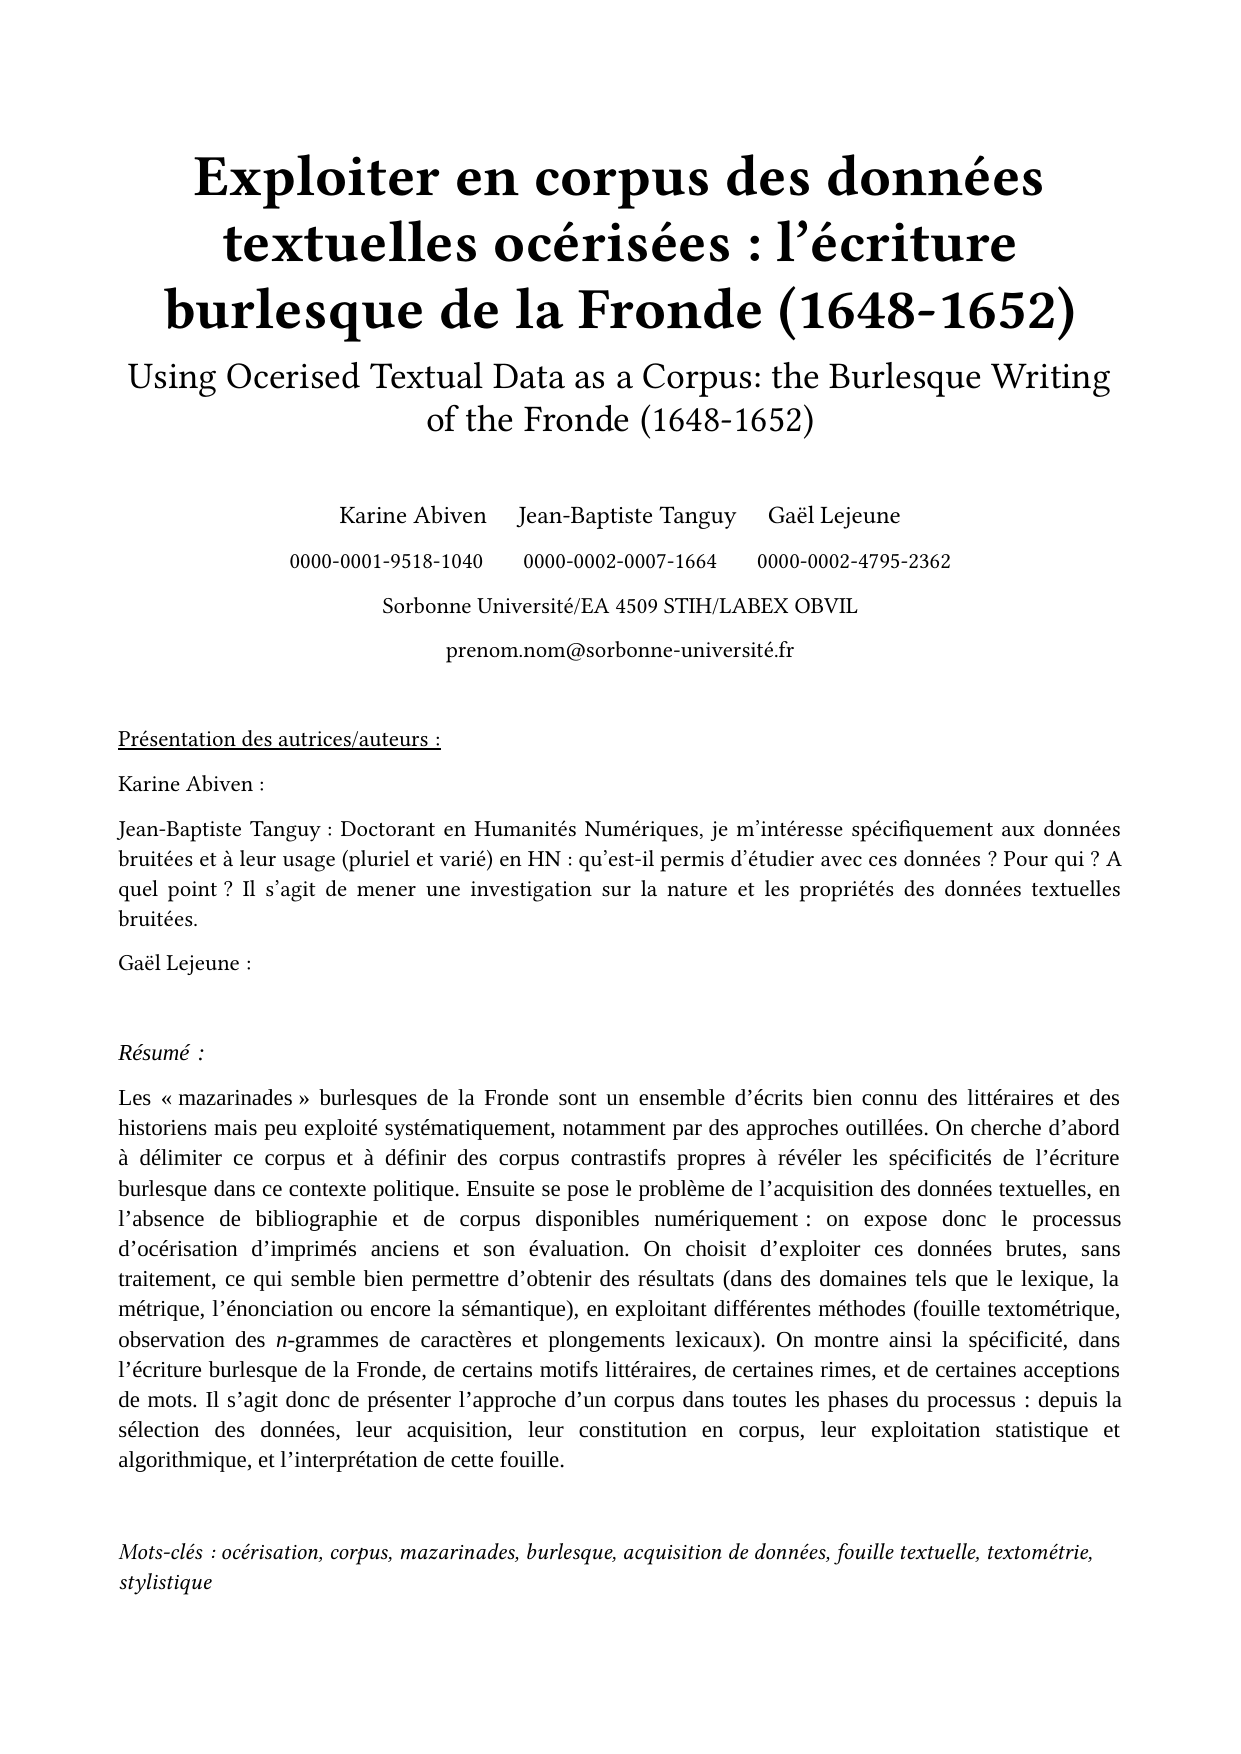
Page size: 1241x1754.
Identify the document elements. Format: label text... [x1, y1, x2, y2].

text 0000-0001-9518-1040 0000-0002-0007-1664 0000-0002-4795-2362 [118, 548, 1122, 574]
text Karine Abiven Jean-Baptiste Tanguy Gaël Lejeune [118, 501, 1122, 529]
text Les « mazarinades » burlesques de la Fronde sont un ensemble d’écrits bien connu des littéraires et des historiens mais peu exploité systématiquement, notamment par des approches outillées. On cherche d’abord à délimiter ce corpus et à définir des corpus contrastifs propres à révéler les spécificités de l’écriture burlesque dans ce contexte politique. Ensuite se pose le problème de l’acquisition des données textuelles, en l’absence de bibliographie et de corpus disponibles numériquement : on expose donc le processus d’océrisation d’imprimés anciens et son évaluation. On choisit d’exploiter ces données brutes, sans traitement, ce qui semble bien permettre d’obtenir des résultats (dans des domaines tels que le lexique, la métrique, l’énonciation ou encore la sémantique), en exploitant différentes méthodes (fouille textométrique, observation des n-grammes de caractères et plongements lexicaux). On montre ainsi la spécificité, dans l’écriture burlesque de la Fronde, de certains motifs littéraires, de certaines rimes, et de certaines acceptions de mots. Il s’agit donc de présenter l’approche d’un corpus dans toutes les phases du processus : depuis la sélection des données, leur acquisition, leur constitution en corpus, leur exploitation statistique et algorithmique, et l’interprétation de cette fouille. [118, 1084, 1122, 1473]
text Sorbonne Université/EA 4509 STIH/LABEX OBVIL [118, 593, 1122, 619]
text Mots-clés : océrisation, corpus, mazarinades, burlesque, acquisition de données, fouille textuelle, textométrie, stylistique [118, 1539, 1122, 1595]
text Karine Abiven : [118, 771, 1122, 797]
text Gaël Lejeune : [118, 950, 1122, 976]
text Jean-Baptiste Tanguy : Doctorant en Humanités Numériques, je m’intéresse spécifiquement aux données bruitées et à leur usage (pluriel et varié) en HN : qu’est-il permis d’étudier avec ces données ? Pour qui ? A quel point ? Il s’agit de mener une investigation sur la nature et les propriétés des données textuelles bruitées. [118, 816, 1122, 932]
text Présentation des autrices/auteurs : [118, 726, 1122, 752]
text Résumé : [118, 1039, 1122, 1066]
title Exploiter en corpus des données textuelles océrisées : l’écriture burlesque de la Fronde (1648-1652) [118, 143, 1122, 343]
text prenom.nom@sorbonne-université.fr [118, 637, 1122, 663]
subtitle Using Ocerised Textual Data as a Corpus: the Burlesque Writing of the Fronde (1648-1652) [118, 355, 1122, 441]
